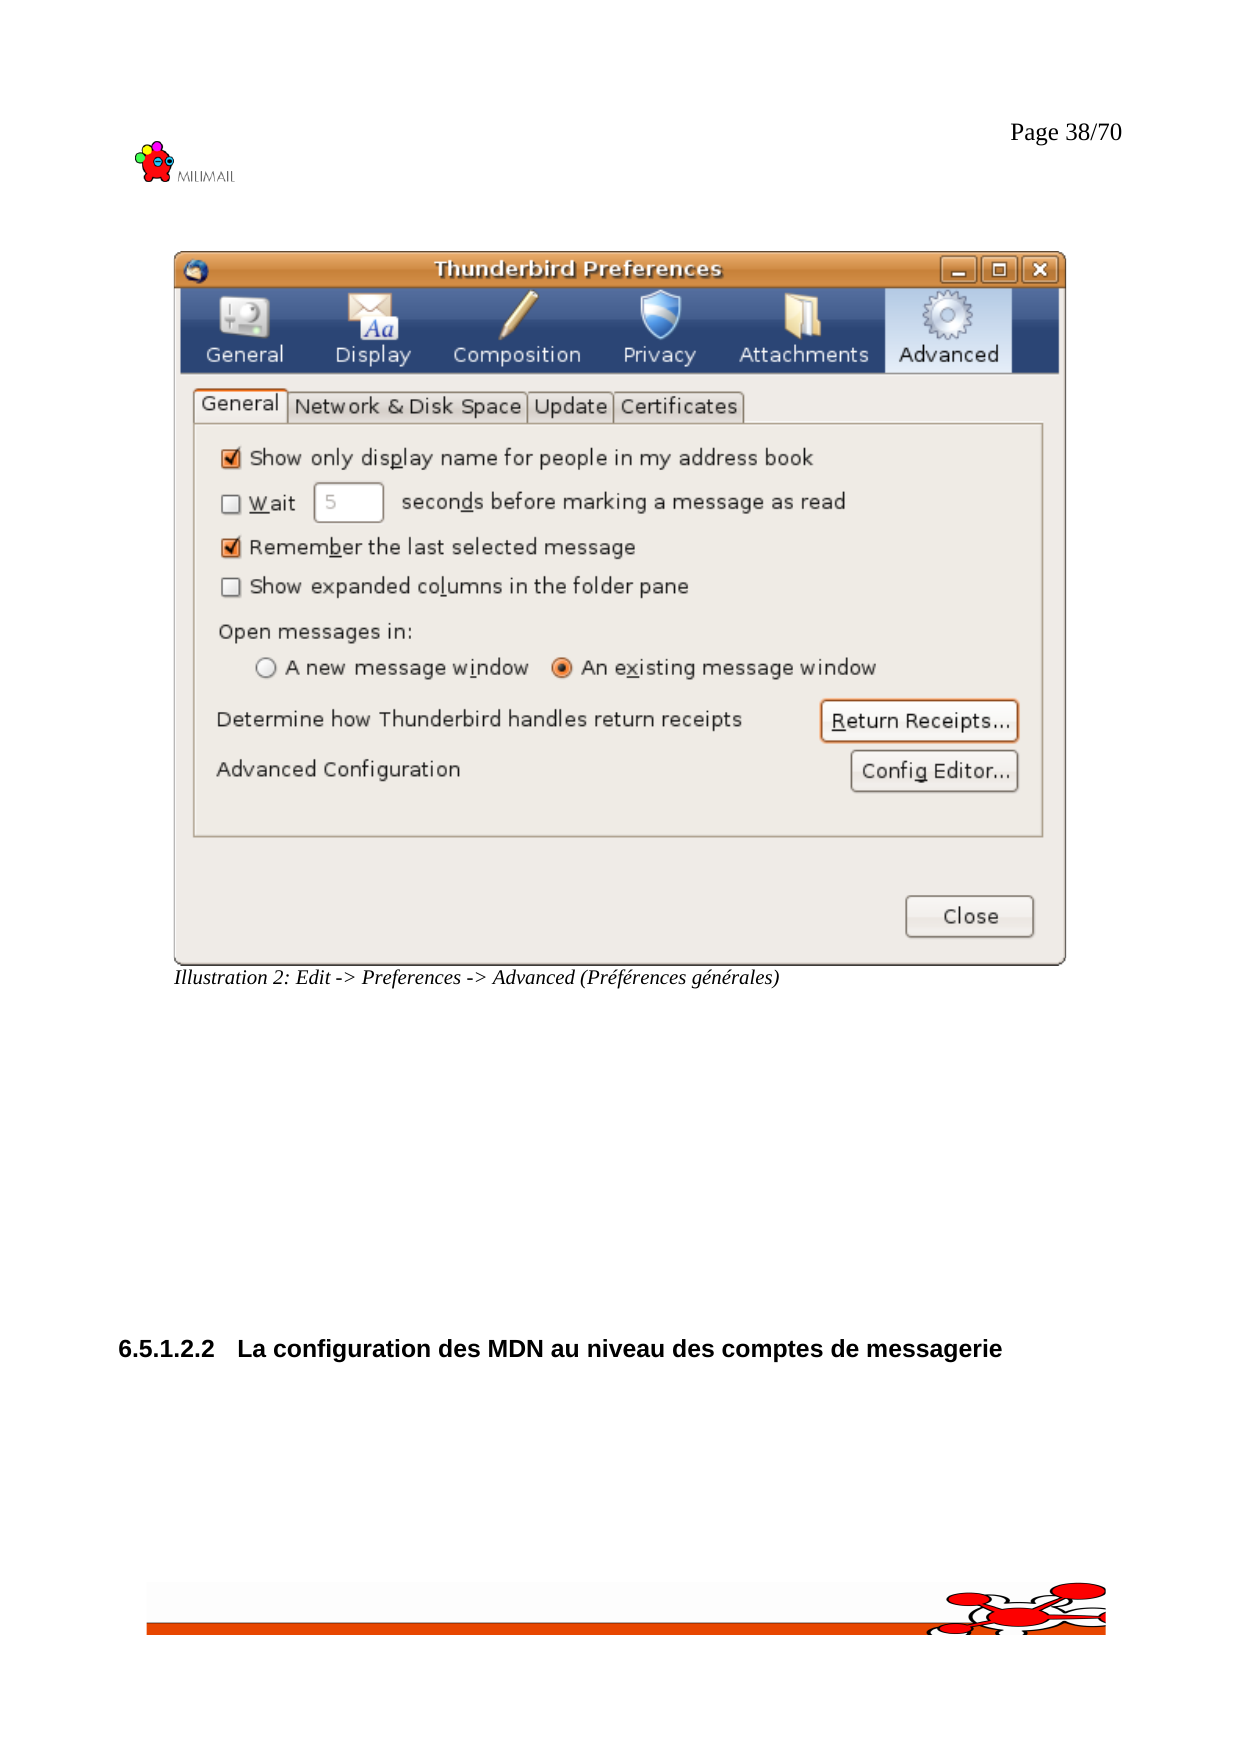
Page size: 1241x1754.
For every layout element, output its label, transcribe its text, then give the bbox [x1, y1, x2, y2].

subtitle La configuration des MDN au niveau des comptes de messagerie [118, 1335, 1122, 1363]
text Illustration 2: Edit -> Preferences -> Advanced (Préférences générales) [174, 966, 1066, 989]
picture [146, 1582, 1106, 1635]
picture [116, 120, 295, 209]
picture [173, 251, 1067, 966]
